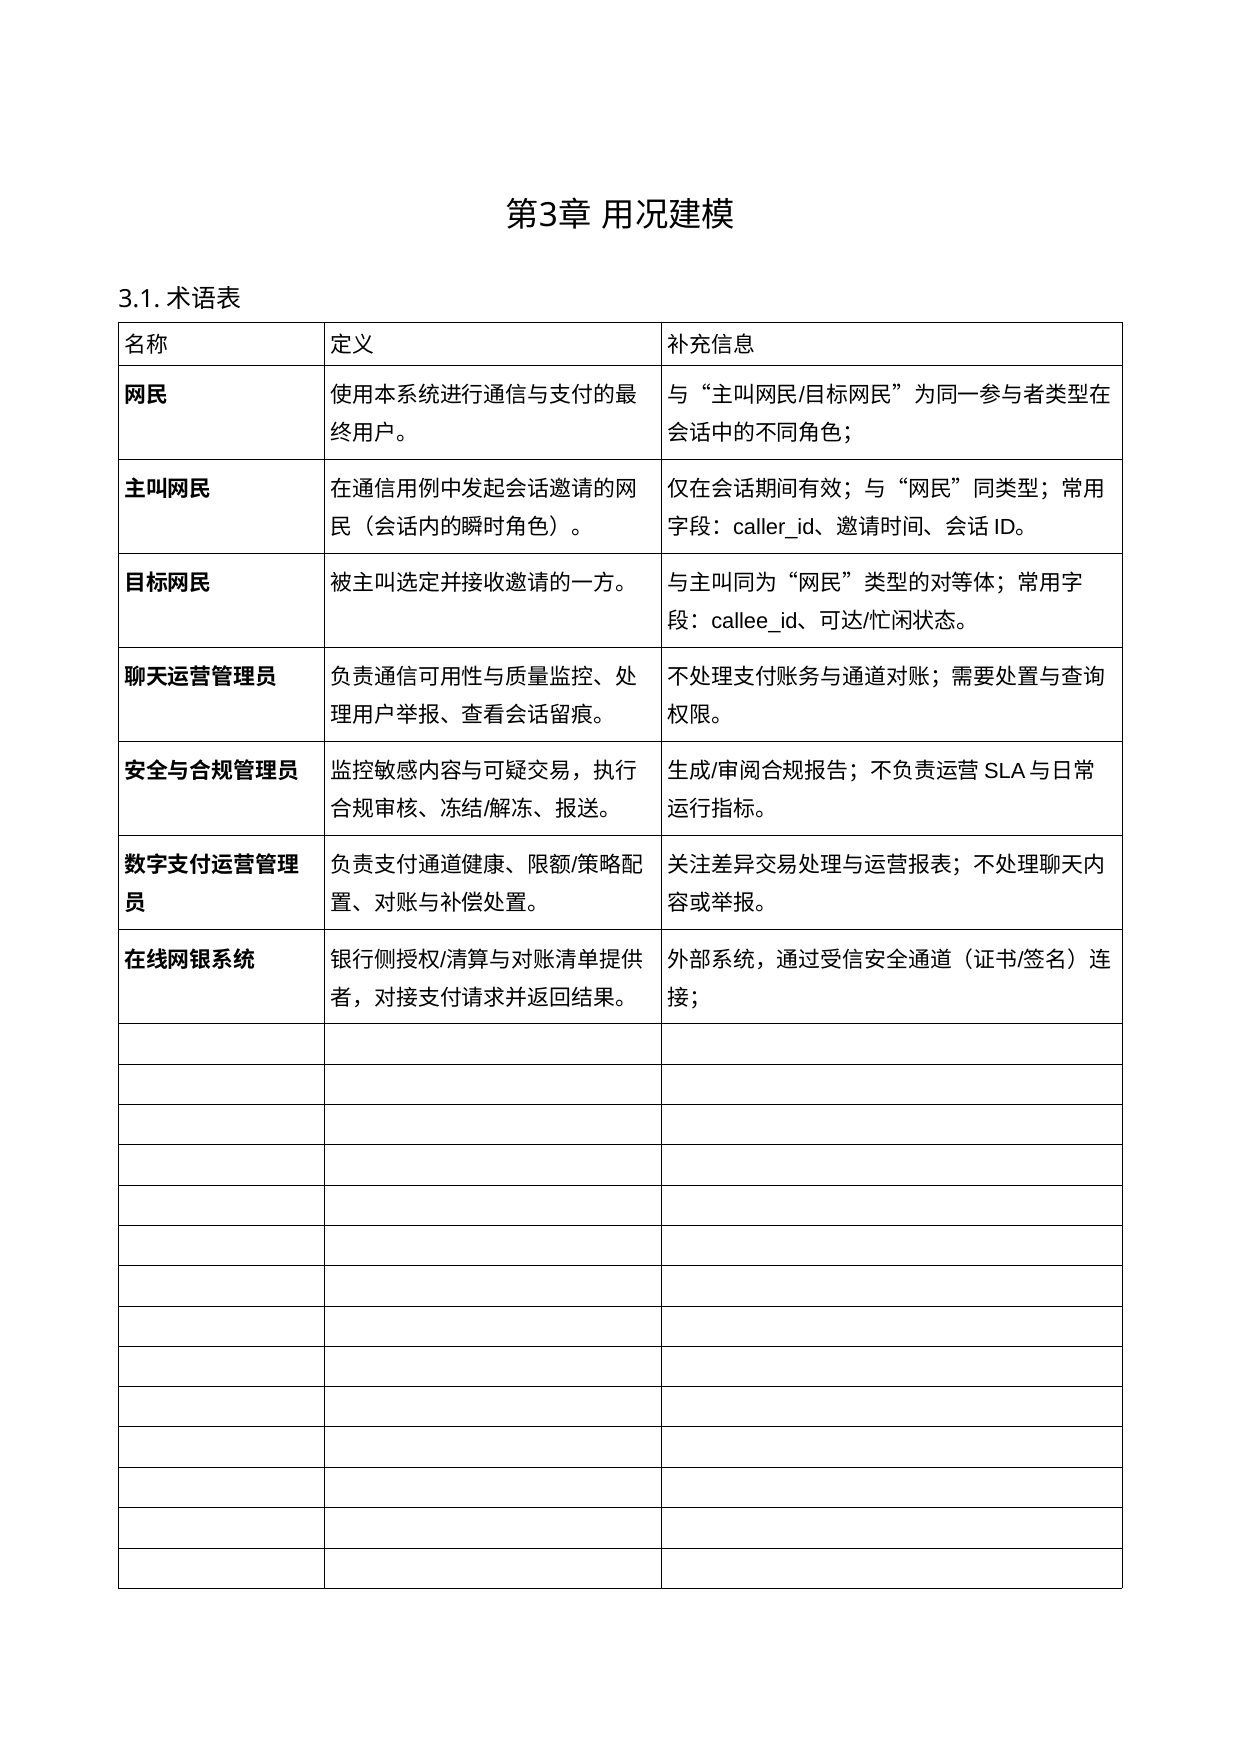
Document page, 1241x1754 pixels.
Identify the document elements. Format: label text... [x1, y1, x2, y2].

table_cell [119, 1186, 324, 1225]
table_cell 数字支付运营管理员 [119, 836, 324, 929]
table_cell [325, 1226, 661, 1265]
table_cell [325, 1065, 661, 1104]
table_cell [325, 1347, 661, 1386]
table_cell 不处理支付账务与通道对账；需要处置与查询权限。 [662, 648, 1122, 741]
table_cell [119, 1468, 324, 1507]
table_cell [325, 1508, 661, 1547]
table_cell 生成/审阅合规报告；不负责运营SLA与日常运行指标。 [662, 742, 1122, 835]
table_cell 负责通信可用性与质量监控、处理用户举报、查看会话留痕。 [325, 648, 661, 741]
table_cell [119, 1226, 324, 1265]
table_cell 聊天运营管理员 [119, 648, 324, 741]
table_cell [119, 1065, 324, 1104]
subtitle 术语表 [118, 278, 1122, 314]
table_cell [662, 1105, 1122, 1144]
table_cell [662, 1145, 1122, 1184]
table_cell [662, 1307, 1122, 1346]
table_cell 安全与合规管理员 [119, 742, 324, 835]
table_cell [662, 1347, 1122, 1386]
table_header 定义 [325, 323, 661, 365]
table_cell [662, 1186, 1122, 1225]
table_cell [325, 1024, 661, 1064]
table_cell 目标网民 [119, 554, 324, 647]
table_header 补充信息 [662, 323, 1122, 365]
table_cell [662, 1226, 1122, 1265]
table_cell [119, 1508, 324, 1547]
table_cell [119, 1549, 324, 1588]
table_cell 外部系统，通过受信安全通道（证书/签名）连接； [662, 930, 1122, 1023]
table_cell [325, 1186, 661, 1225]
table_cell [119, 1145, 324, 1184]
table_cell [325, 1105, 661, 1144]
table_cell [662, 1468, 1122, 1507]
table_cell [662, 1508, 1122, 1547]
table_cell [119, 1266, 324, 1306]
table_cell [325, 1427, 661, 1467]
table_cell [325, 1468, 661, 1507]
table_cell [119, 1105, 324, 1144]
table_header 名称 [119, 323, 324, 365]
table_cell [119, 1347, 324, 1386]
table_cell [325, 1387, 661, 1426]
table_cell [119, 1307, 324, 1346]
table_cell [119, 1024, 324, 1064]
table_cell [119, 1387, 324, 1426]
table_cell 被主叫选定并接收邀请的一方。 [325, 554, 661, 647]
table_cell 在线网银系统 [119, 930, 324, 1023]
table_cell [325, 1145, 661, 1184]
table_cell [662, 1427, 1122, 1467]
table_cell [325, 1307, 661, 1346]
table_cell [662, 1549, 1122, 1588]
table_cell 负责支付通道健康、限额/策略配置、对账与补偿处置。 [325, 836, 661, 929]
table_cell 监控敏感内容与可疑交易，执行合规审核、冻结/解冻、报送。 [325, 742, 661, 835]
table_cell [325, 1549, 661, 1588]
table_cell 仅在会话期间有效；与“网民”同类型；常用字段：caller_id、邀请时间、会话ID。 [662, 460, 1122, 553]
table_cell 主叫网民 [119, 460, 324, 553]
table_cell 网民 [119, 366, 324, 459]
table_cell [119, 1427, 324, 1467]
table_cell 关注差异交易处理与运营报表；不处理聊天内容或举报。 [662, 836, 1122, 929]
table_cell [325, 1266, 661, 1306]
table_cell 银行侧授权/清算与对账清单提供者，对接支付请求并返回结果。 [325, 930, 661, 1023]
table_cell 在通信用例中发起会话邀请的网民（会话内的瞬时角色）。 [325, 460, 661, 553]
table_cell [662, 1387, 1122, 1426]
table_cell [662, 1024, 1122, 1064]
subtitle 用况建模 [118, 188, 1122, 236]
table_cell 与主叫同为“网民”类型的对等体；常用字段：callee_id、可达/忙闲状态。 [662, 554, 1122, 647]
table_cell 使用本系统进行通信与支付的最终用户。 [325, 366, 661, 459]
table_cell [662, 1065, 1122, 1104]
table_cell 与“主叫网民/目标网民”为同一参与者类型在会话中的不同角色； [662, 366, 1122, 459]
table_cell [662, 1266, 1122, 1306]
